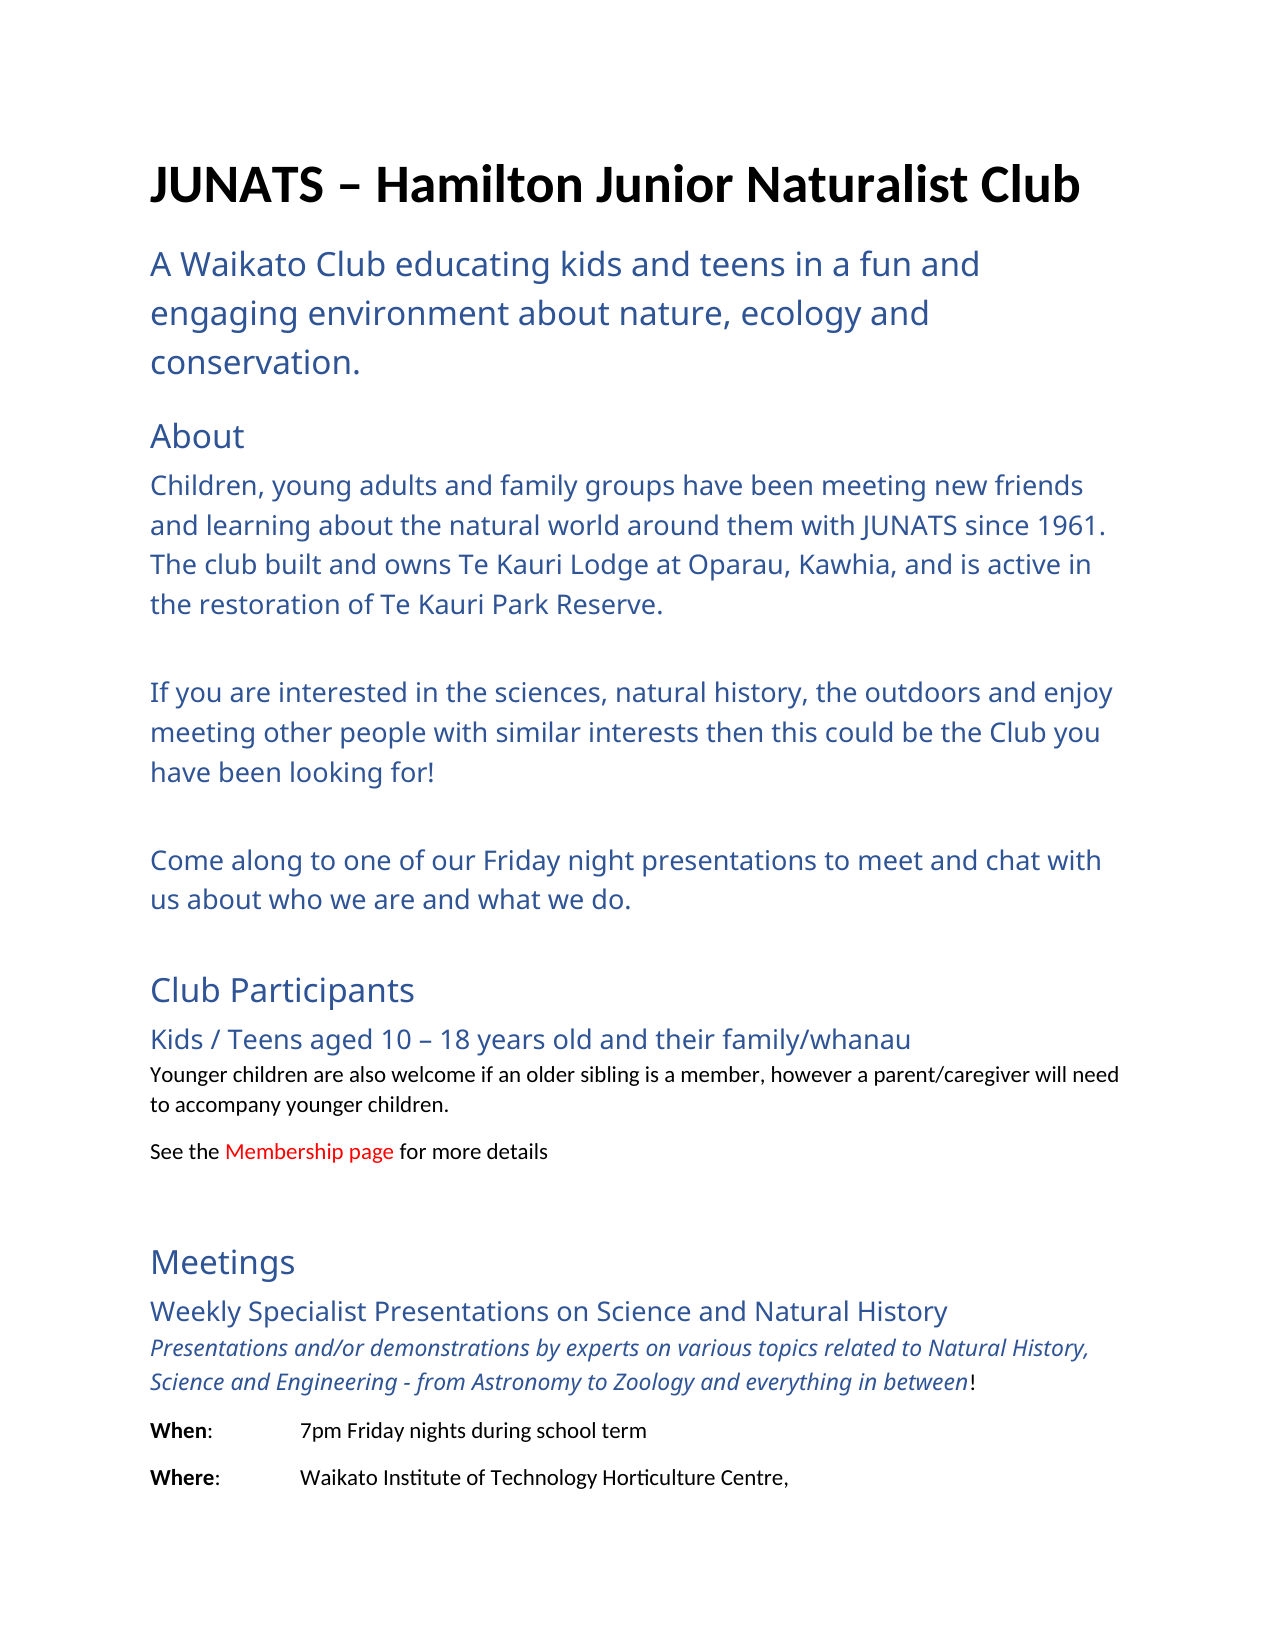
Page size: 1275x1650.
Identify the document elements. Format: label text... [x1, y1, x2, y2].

text Where: Waikato Institute of Technology Horticulture Centre, [150, 1463, 1125, 1491]
subtitle If you are interested in the sciences, natural history, the outdoors and enjoy meeting other people with similar interests then this could be the Club you have been looking for! [150, 673, 1125, 790]
subtitle Children, young adults and family groups have been meeting new friends and learning about the natural world around them with JUNATS since 1961. The club built and owns Te Kauri Lodge at Oparau, Kawhia, and is active in the restoration of Te Kauri Park Reserve. [150, 466, 1125, 622]
text When: 7pm Friday nights during school term [150, 1416, 1125, 1444]
text Younger children are also welcome if an older sibling is a member, however a parent/caregiver will need to accompany younger children. [150, 1060, 1125, 1118]
text See the Membership page for more details [150, 1137, 1125, 1165]
text JUNATS – Hamilton Junior Naturalist Club [150, 150, 1125, 216]
subtitle Club Participants [150, 967, 1125, 1012]
subtitle Meetings [150, 1239, 1125, 1284]
subtitle Weekly Specialist Presentations on Science and Natural History [150, 1292, 1125, 1329]
subtitle Kids / Teens aged 10 – 18 years old and their family/whanau [150, 1020, 1125, 1057]
subtitle A Waikato Club educating kids and teens in a fun and engaging environment about nature, ecology and conservation. [150, 241, 1125, 384]
text Presentations and/or demonstrations by experts on various topics related to Natural History, Science and Engineering - from Astronomy to Zoology and everything in between! [150, 1332, 1125, 1397]
subtitle Come along to one of our Friday night presentations to meet and chat with us about who we are and what we do. [150, 841, 1125, 918]
subtitle About [150, 413, 1125, 458]
